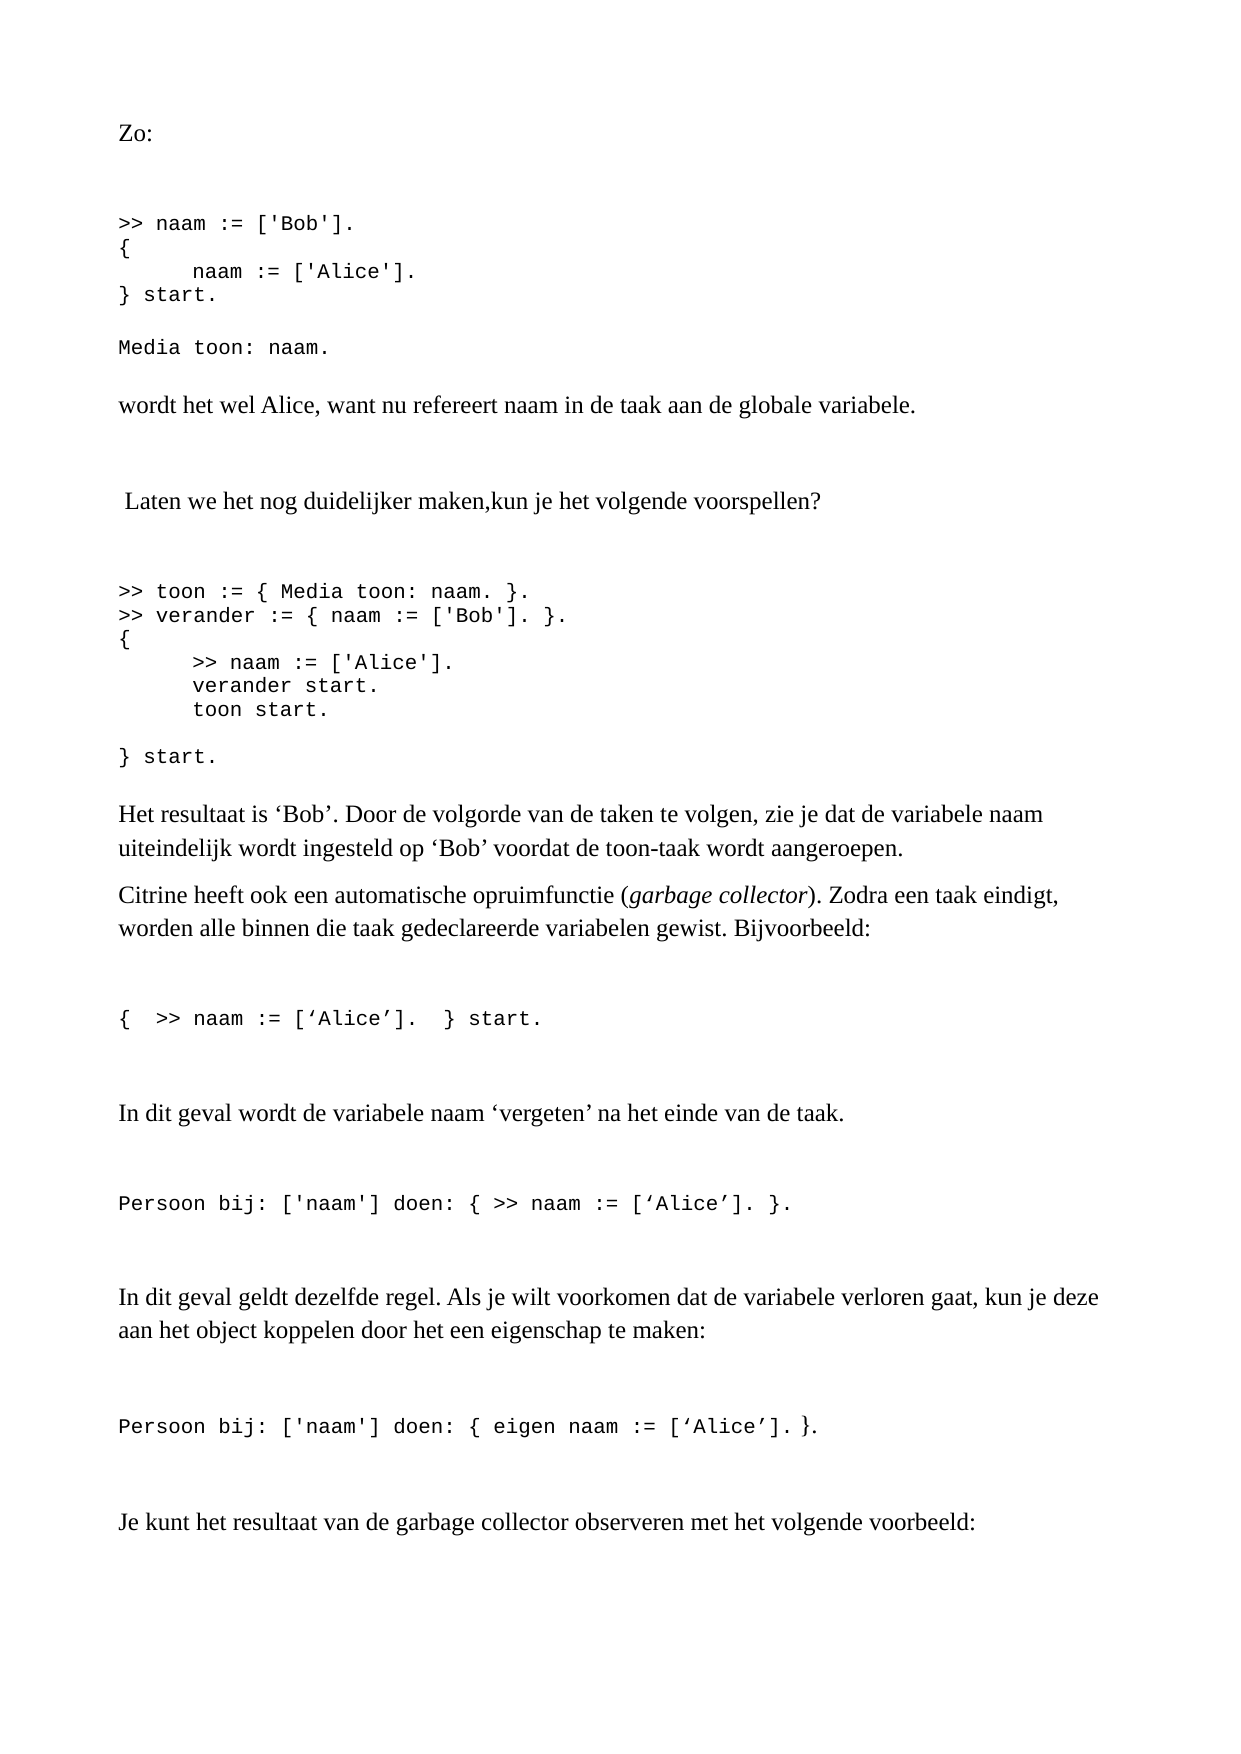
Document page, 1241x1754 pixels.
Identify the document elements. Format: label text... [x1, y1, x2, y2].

text Citrine heeft ook een automatische opruimfunctie (garbage collector). Zodra een taak eindigt, worden alle binnen die taak gedeclareerde variabelen gewist. Bijvoorbeeld: [118, 880, 1122, 942]
text Media toon: naam. [118, 337, 1004, 361]
text In dit geval geldt dezelfde regel. Als je wilt voorkomen dat de variabele verloren gaat, kun je deze aan het object koppelen door het een eigenschap te maken: [118, 1282, 1122, 1344]
text >> toon := { Media toon: naam. }. >> verander := { naam := ['Bob']. }. { >> naam := ['Alice']. verander start. toon start. } start. [118, 581, 1004, 770]
text Het resultaat is ‘Bob’. Door de volgorde van de taken te volgen, zie je dat de variabele naam uiteindelijk wordt ingesteld op ‘Bob’ voordat de toon-taak wordt aangeroepen. [118, 799, 1122, 861]
text Je kunt het resultaat van de garbage collector observeren met het volgende voorbeeld: [118, 1507, 1122, 1536]
text Laten we het nog duidelijker maken,kun je het volgende voorspellen? [118, 486, 1122, 514]
text >> naam := ['Bob']. { naam := ['Alice']. } start. [118, 213, 1004, 308]
text Zo: [118, 118, 1122, 147]
text In dit geval wordt de variabele naam ‘vergeten’ na het einde van de taak. [118, 1098, 1122, 1127]
text { >> naam := [‘Alice’]. } start. [118, 1008, 1122, 1032]
text Persoon bij: ['naam'] doen: { eigen naam := [‘Alice’]. }. [118, 1411, 1122, 1440]
text wordt het wel Alice, want nu refereert naam in de taak aan de globale variabele. [118, 391, 1122, 419]
text Persoon bij: ['naam'] doen: { >> naam := [‘Alice’]. }. [118, 1193, 1122, 1217]
